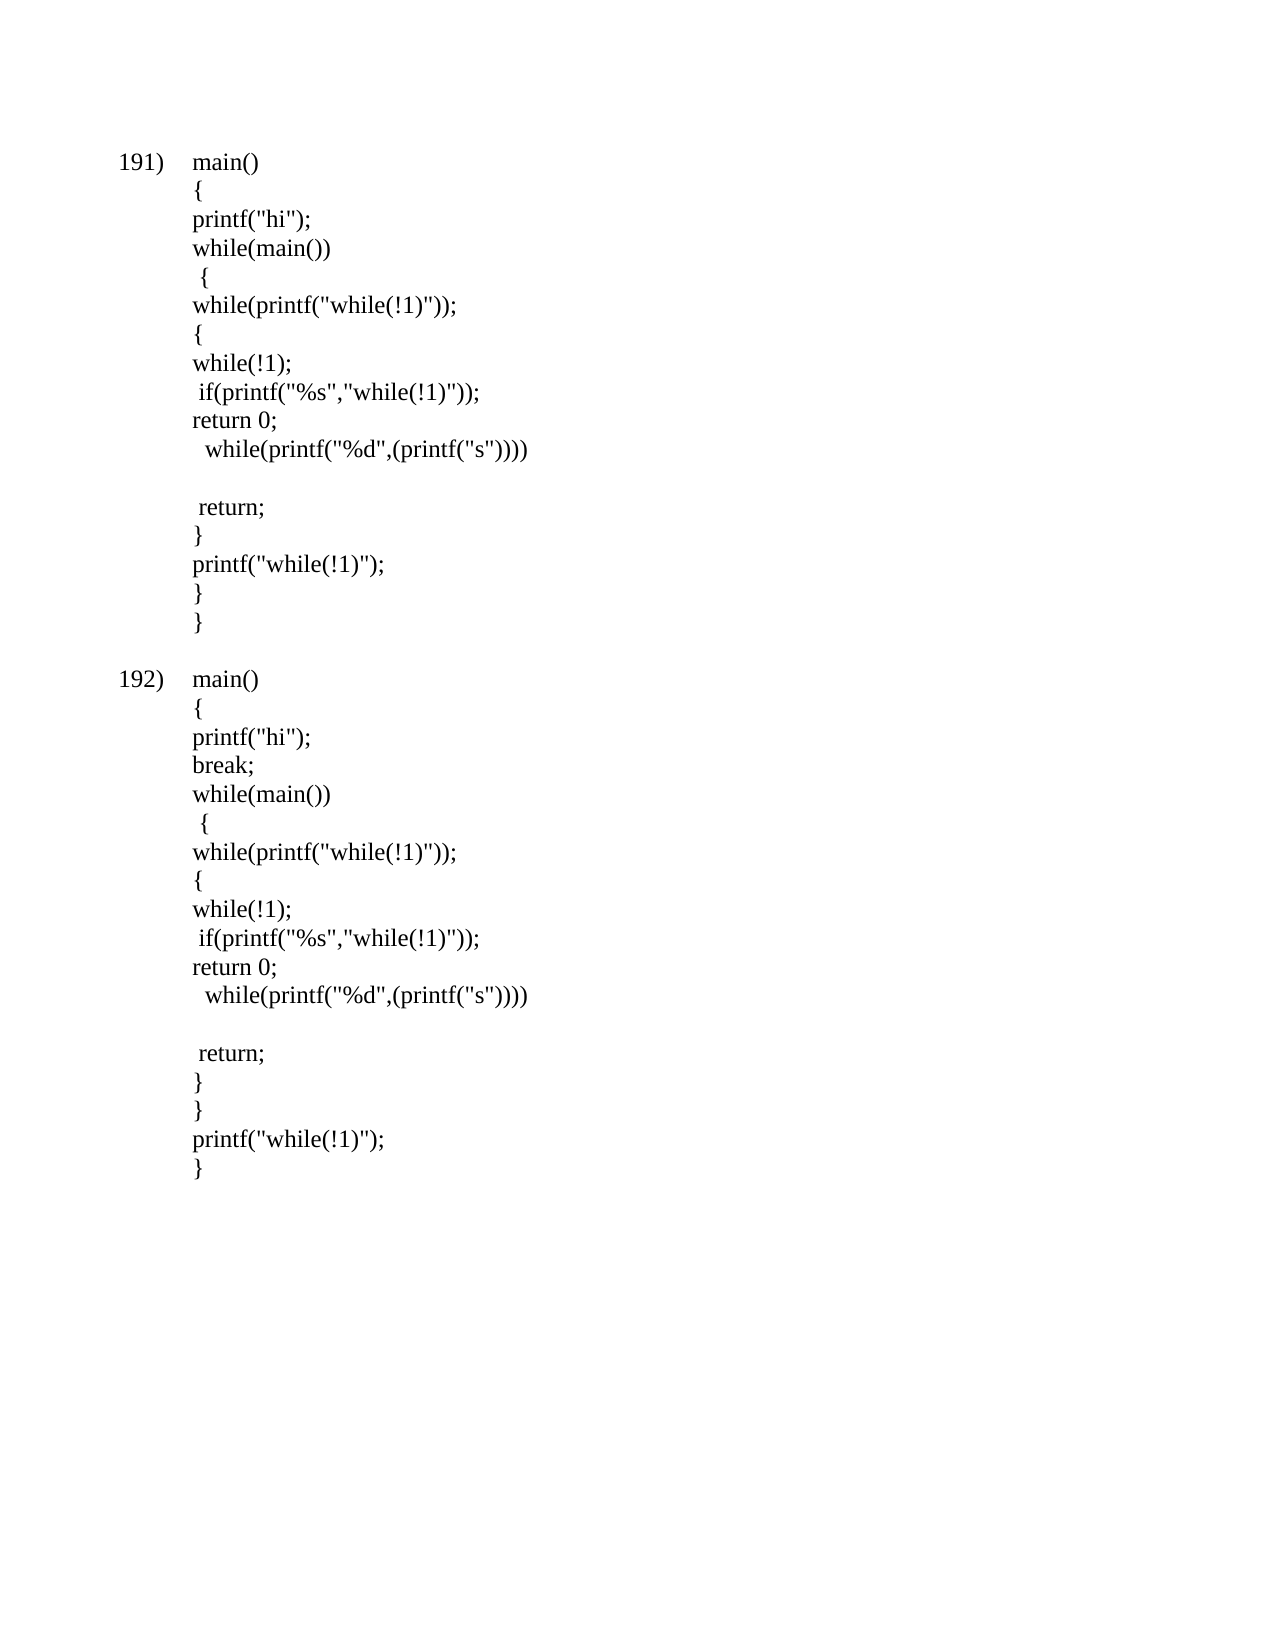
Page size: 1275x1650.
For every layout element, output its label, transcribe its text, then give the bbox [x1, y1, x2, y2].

text printf("while(!1)"); [118, 549, 1157, 578]
text 192) main() [118, 664, 1157, 693]
text break; [118, 751, 1157, 779]
text printf("while(!1)"); [118, 1124, 1157, 1153]
text { [118, 319, 1157, 348]
text while(printf("while(!1)")); [118, 837, 1157, 866]
text printf("hi"); [118, 722, 1157, 751]
text printf("hi"); [118, 204, 1157, 233]
text return 0; [118, 952, 1157, 981]
text } [118, 578, 1157, 607]
text while(!1); [118, 348, 1157, 377]
text return 0; [118, 406, 1157, 434]
text if(printf("%s","while(!1)")); [118, 377, 1157, 406]
text { [118, 262, 1157, 291]
text { [118, 176, 1157, 204]
text return; [118, 492, 1157, 521]
text } [118, 521, 1157, 549]
text while(main()) [118, 779, 1157, 808]
text 191) main() [118, 147, 1157, 176]
text } [118, 1153, 1157, 1182]
text while(!1); [118, 894, 1157, 923]
text } [118, 1067, 1157, 1096]
text return; [118, 1038, 1157, 1067]
text { [118, 693, 1157, 722]
text while(main()) [118, 233, 1157, 262]
text { [118, 808, 1157, 837]
text } [118, 607, 1157, 636]
text { [118, 866, 1157, 894]
text while(printf("while(!1)")); [118, 291, 1157, 319]
text while(printf("%d",(printf("s")))) [118, 434, 1157, 463]
text while(printf("%d",(printf("s")))) [118, 981, 1157, 1009]
text } [118, 1096, 1157, 1124]
text if(printf("%s","while(!1)")); [118, 923, 1157, 952]
